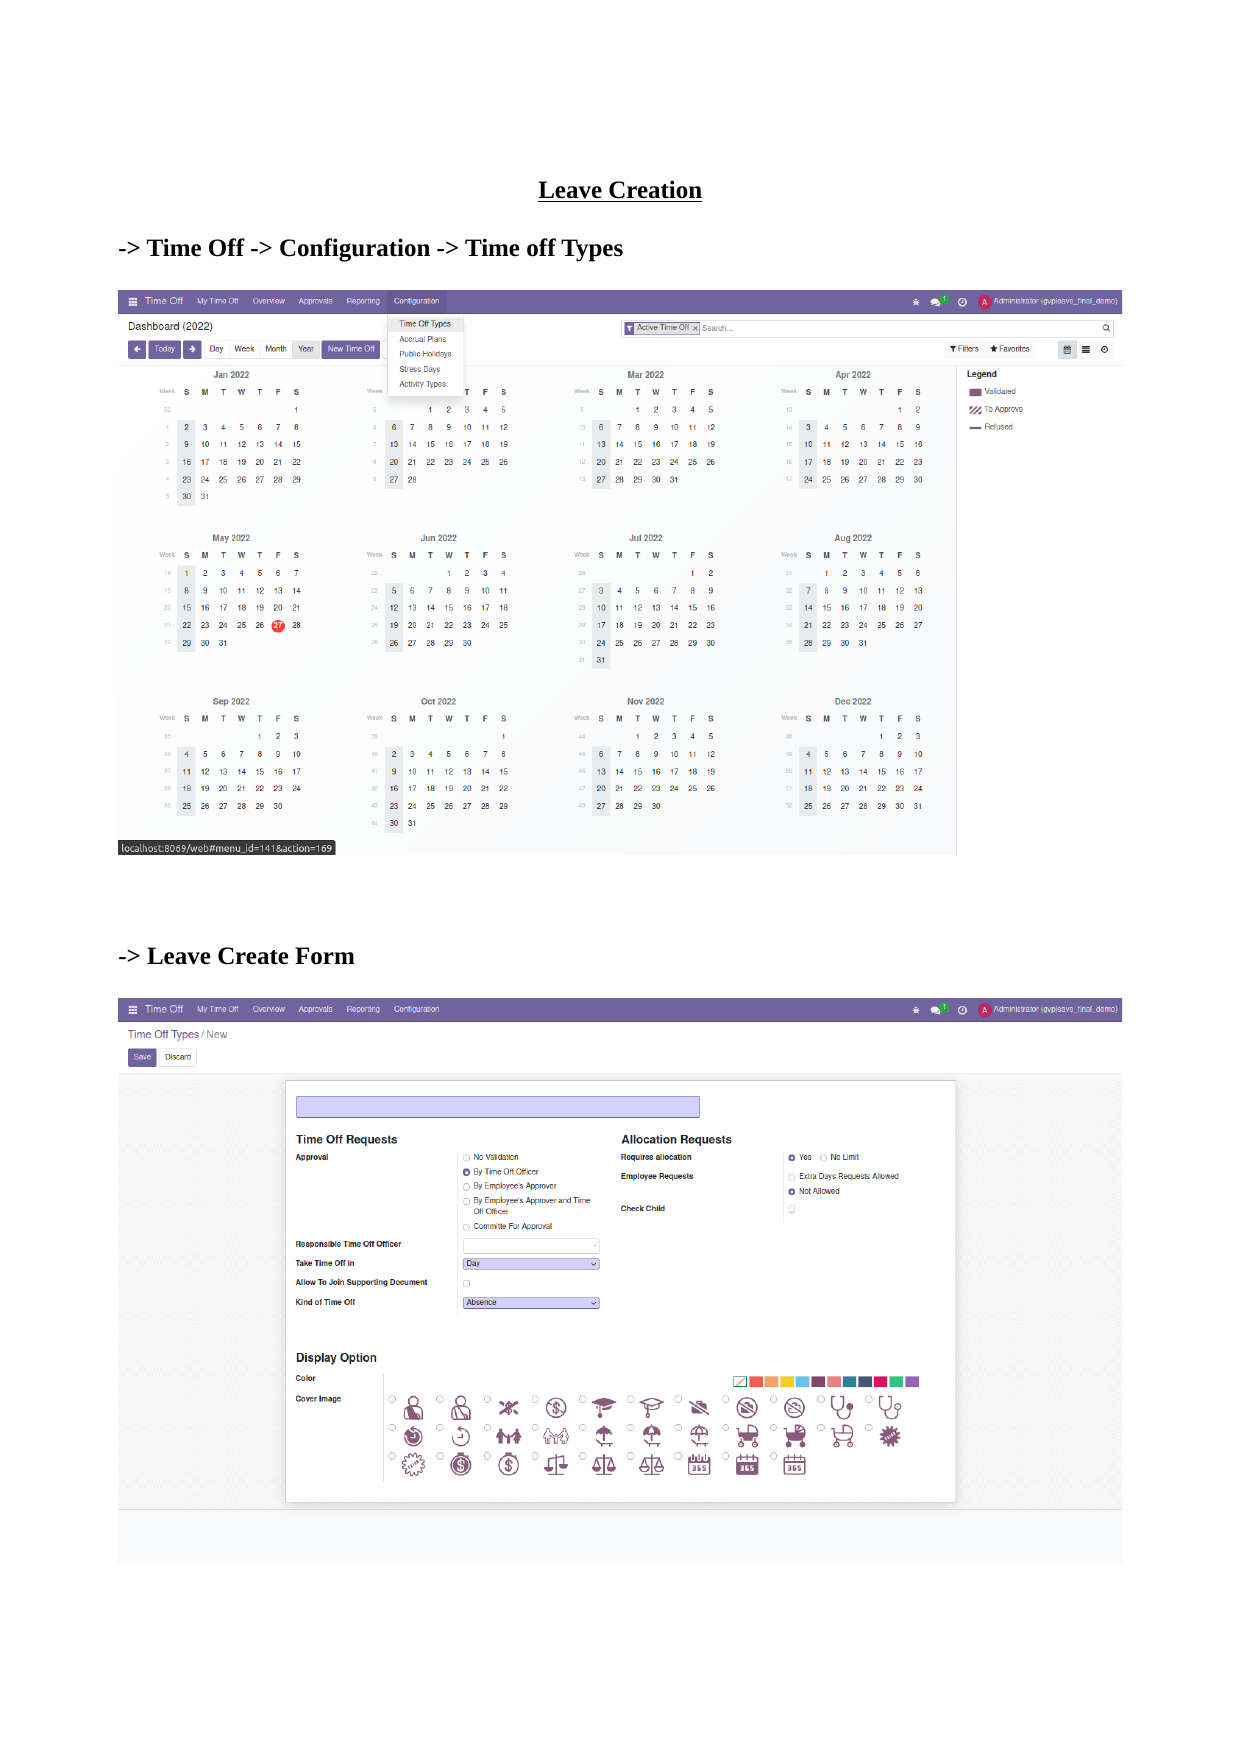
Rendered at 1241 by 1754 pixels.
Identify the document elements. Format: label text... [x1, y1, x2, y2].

picture [118, 290, 1123, 855]
text Leave Creation [118, 176, 1122, 204]
picture [118, 998, 1123, 1564]
text -> Leave Create Form [118, 941, 1122, 970]
text -> Time Off -> Configuration -> Time off Types [118, 233, 1122, 262]
